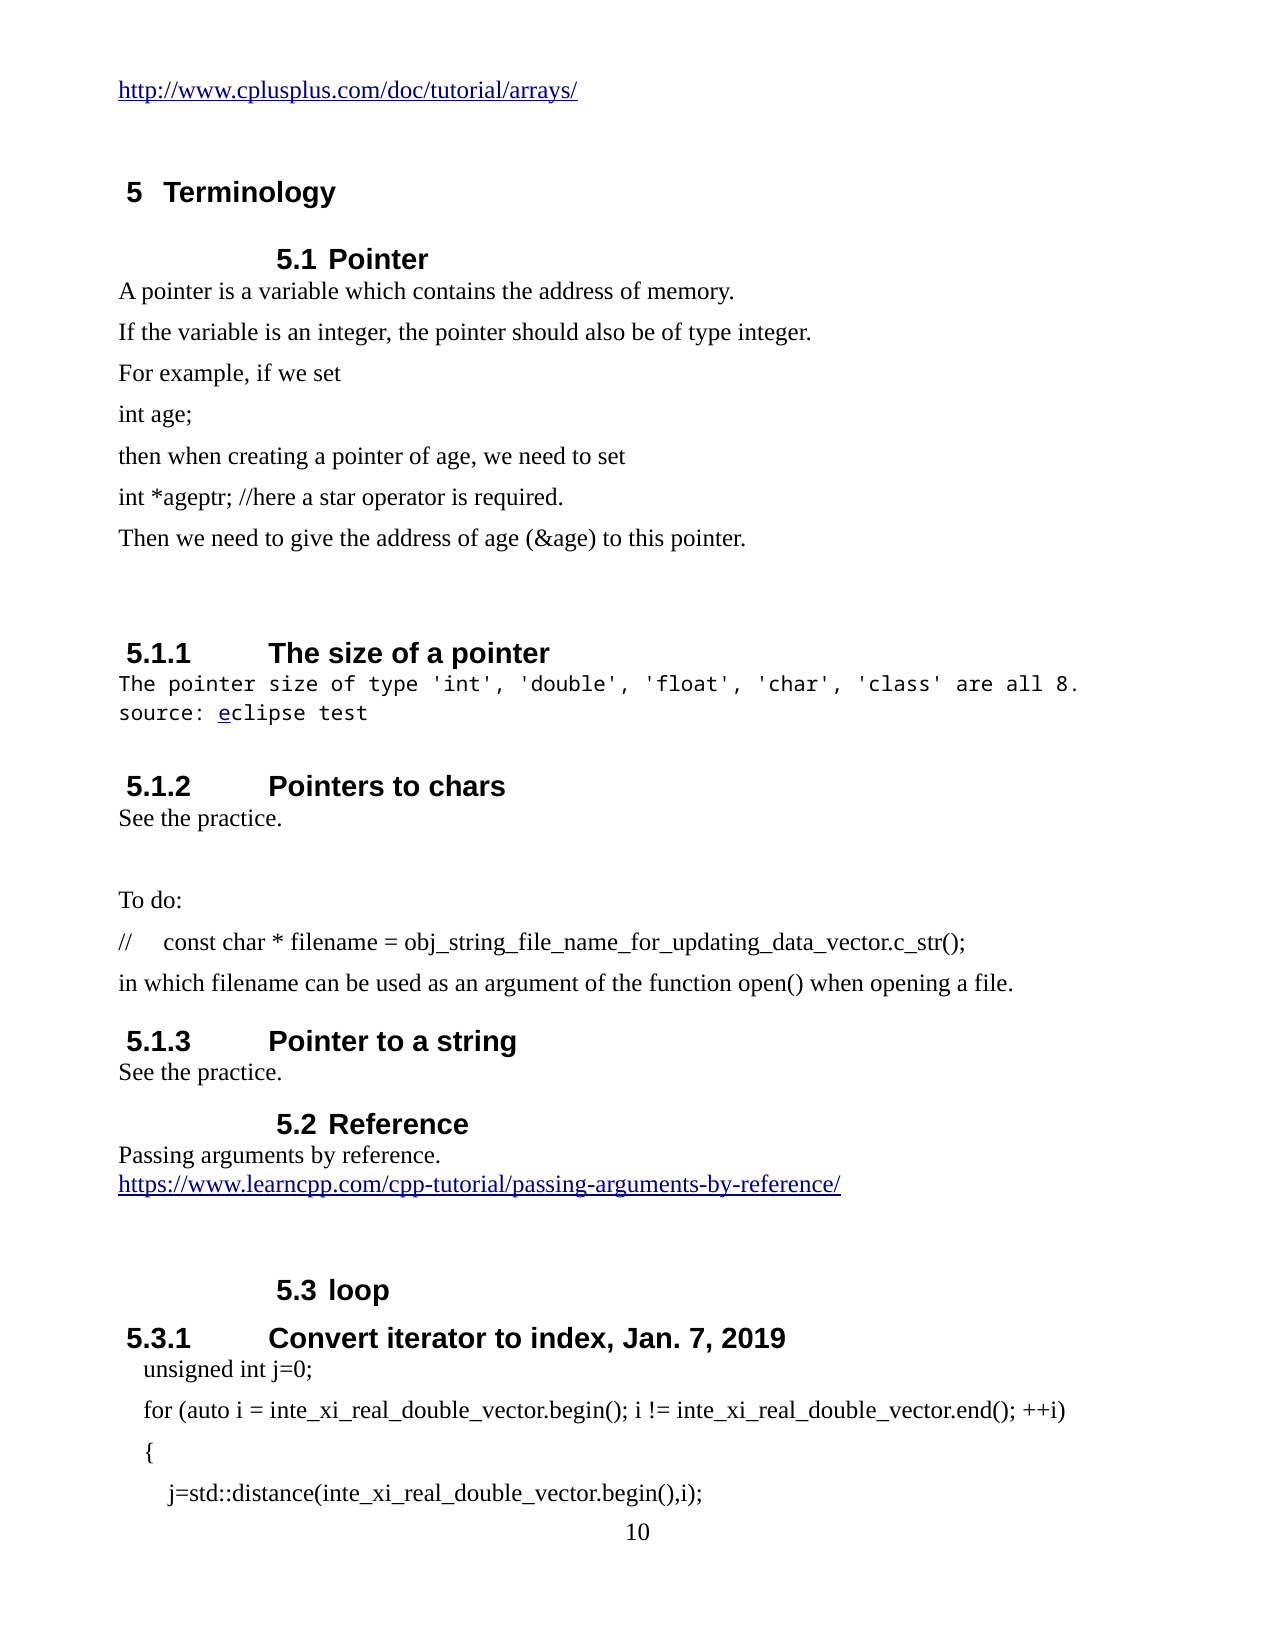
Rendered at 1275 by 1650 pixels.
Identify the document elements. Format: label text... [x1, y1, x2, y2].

text The pointer size of type 'int', 'double', 'float', 'char', 'class' are all 8. [118, 669, 1157, 698]
text For example, if we set [118, 358, 1157, 387]
text int age; [118, 399, 1157, 428]
text If the variable is an integer, the pointer should also be of type integer. [118, 317, 1157, 346]
text See the practice. [118, 803, 1157, 832]
subtitle Pointer [268, 242, 1157, 276]
text for (auto i = inte_xi_real_double_vector.begin(); i != inte_xi_real_double_vector.end(); ++i) [118, 1395, 1157, 1424]
text Passing arguments by reference. [118, 1140, 1157, 1169]
text Then we need to give the address of age (&age) to this pointer. [118, 523, 1157, 552]
text unsigned int j=0; [118, 1354, 1157, 1383]
text j=std::distance(inte_xi_real_double_vector.begin(),i); [118, 1478, 1157, 1507]
subtitle loop [268, 1272, 1157, 1306]
text int *ageptr; //here a star operator is required. [118, 482, 1157, 511]
text http://www.cplusplus.com/doc/tutorial/arrays/ [118, 75, 1157, 104]
subtitle The size of a pointer [118, 636, 1157, 669]
subtitle Convert iterator to index, Jan. 7, 2019 [118, 1321, 1157, 1354]
text // const char * filename = obj_string_file_name_for_updating_data_vector.c_str(); [118, 927, 1157, 955]
text To do: [118, 885, 1157, 914]
text { [118, 1437, 1157, 1465]
subtitle Pointers to chars [118, 769, 1157, 803]
text in which filename can be used as an argument of the function open() when opening a file. [118, 968, 1157, 997]
text then when creating a pointer of age, we need to set [118, 441, 1157, 469]
text https://www.learncpp.com/cpp-tutorial/passing-arguments-by-reference/ [118, 1169, 1157, 1198]
text A pointer is a variable which contains the address of memory. [118, 276, 1157, 304]
subtitle Terminology [118, 175, 1157, 209]
subtitle Pointer to a string [118, 1024, 1157, 1057]
text See the practice. [118, 1057, 1157, 1086]
text source: eclipse test [118, 698, 1157, 726]
subtitle Reference [268, 1107, 1157, 1140]
